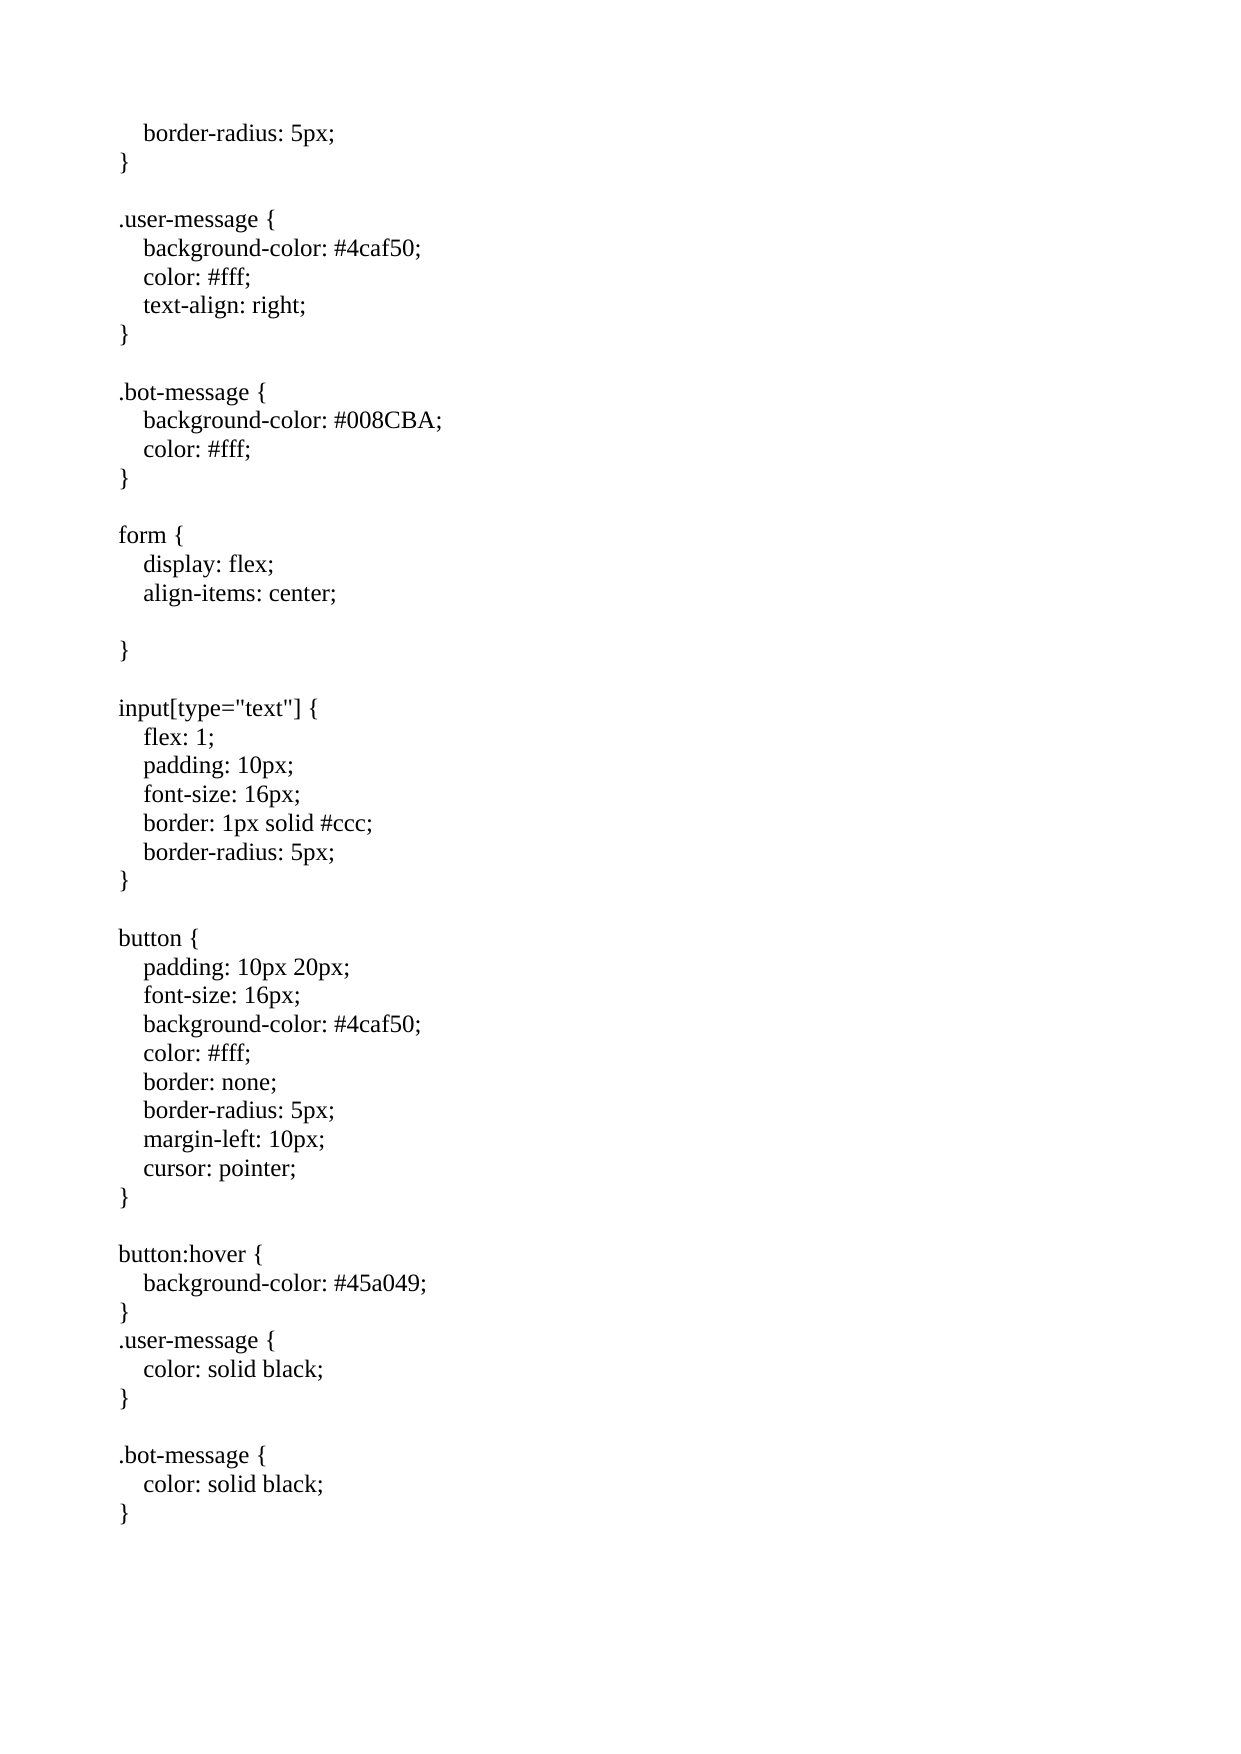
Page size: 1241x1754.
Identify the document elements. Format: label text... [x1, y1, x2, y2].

text } [118, 866, 1122, 894]
text font-size: 16px; [118, 981, 1122, 1009]
text background-color: #45a049; [118, 1268, 1122, 1297]
text border: none; [118, 1067, 1122, 1096]
text color: #fff; [118, 262, 1122, 291]
text .user-message { [118, 1326, 1122, 1354]
text } [118, 1297, 1122, 1326]
text font-size: 16px; [118, 779, 1122, 808]
text padding: 10px 20px; [118, 952, 1122, 981]
text form { [118, 521, 1122, 549]
text border-radius: 5px; [118, 118, 1122, 147]
text cursor: pointer; [118, 1153, 1122, 1182]
text padding: 10px; [118, 751, 1122, 779]
text background-color: #008CBA; [118, 406, 1122, 434]
text } [118, 1383, 1122, 1412]
text border: 1px solid #ccc; [118, 808, 1122, 837]
text align-items: center; [118, 578, 1122, 607]
text } [118, 319, 1122, 348]
text text-align: right; [118, 291, 1122, 319]
text button { [118, 923, 1122, 952]
text background-color: #4caf50; [118, 233, 1122, 262]
text color: #fff; [118, 434, 1122, 463]
text border-radius: 5px; [118, 1096, 1122, 1124]
text .bot-message { [118, 377, 1122, 406]
text input[type="text"] { [118, 693, 1122, 722]
text background-color: #4caf50; [118, 1009, 1122, 1038]
text border-radius: 5px; [118, 837, 1122, 866]
text flex: 1; [118, 722, 1122, 751]
text .user-message { [118, 204, 1122, 233]
text } [118, 463, 1122, 492]
text } [118, 147, 1122, 176]
text color: solid black; [118, 1469, 1122, 1498]
text margin-left: 10px; [118, 1124, 1122, 1153]
text display: flex; [118, 549, 1122, 578]
text } [118, 1182, 1122, 1211]
text } [118, 636, 1122, 664]
text button:hover { [118, 1239, 1122, 1268]
text .bot-message { [118, 1441, 1122, 1469]
text color: #fff; [118, 1038, 1122, 1067]
text color: solid black; [118, 1354, 1122, 1383]
text } [118, 1498, 1122, 1527]
